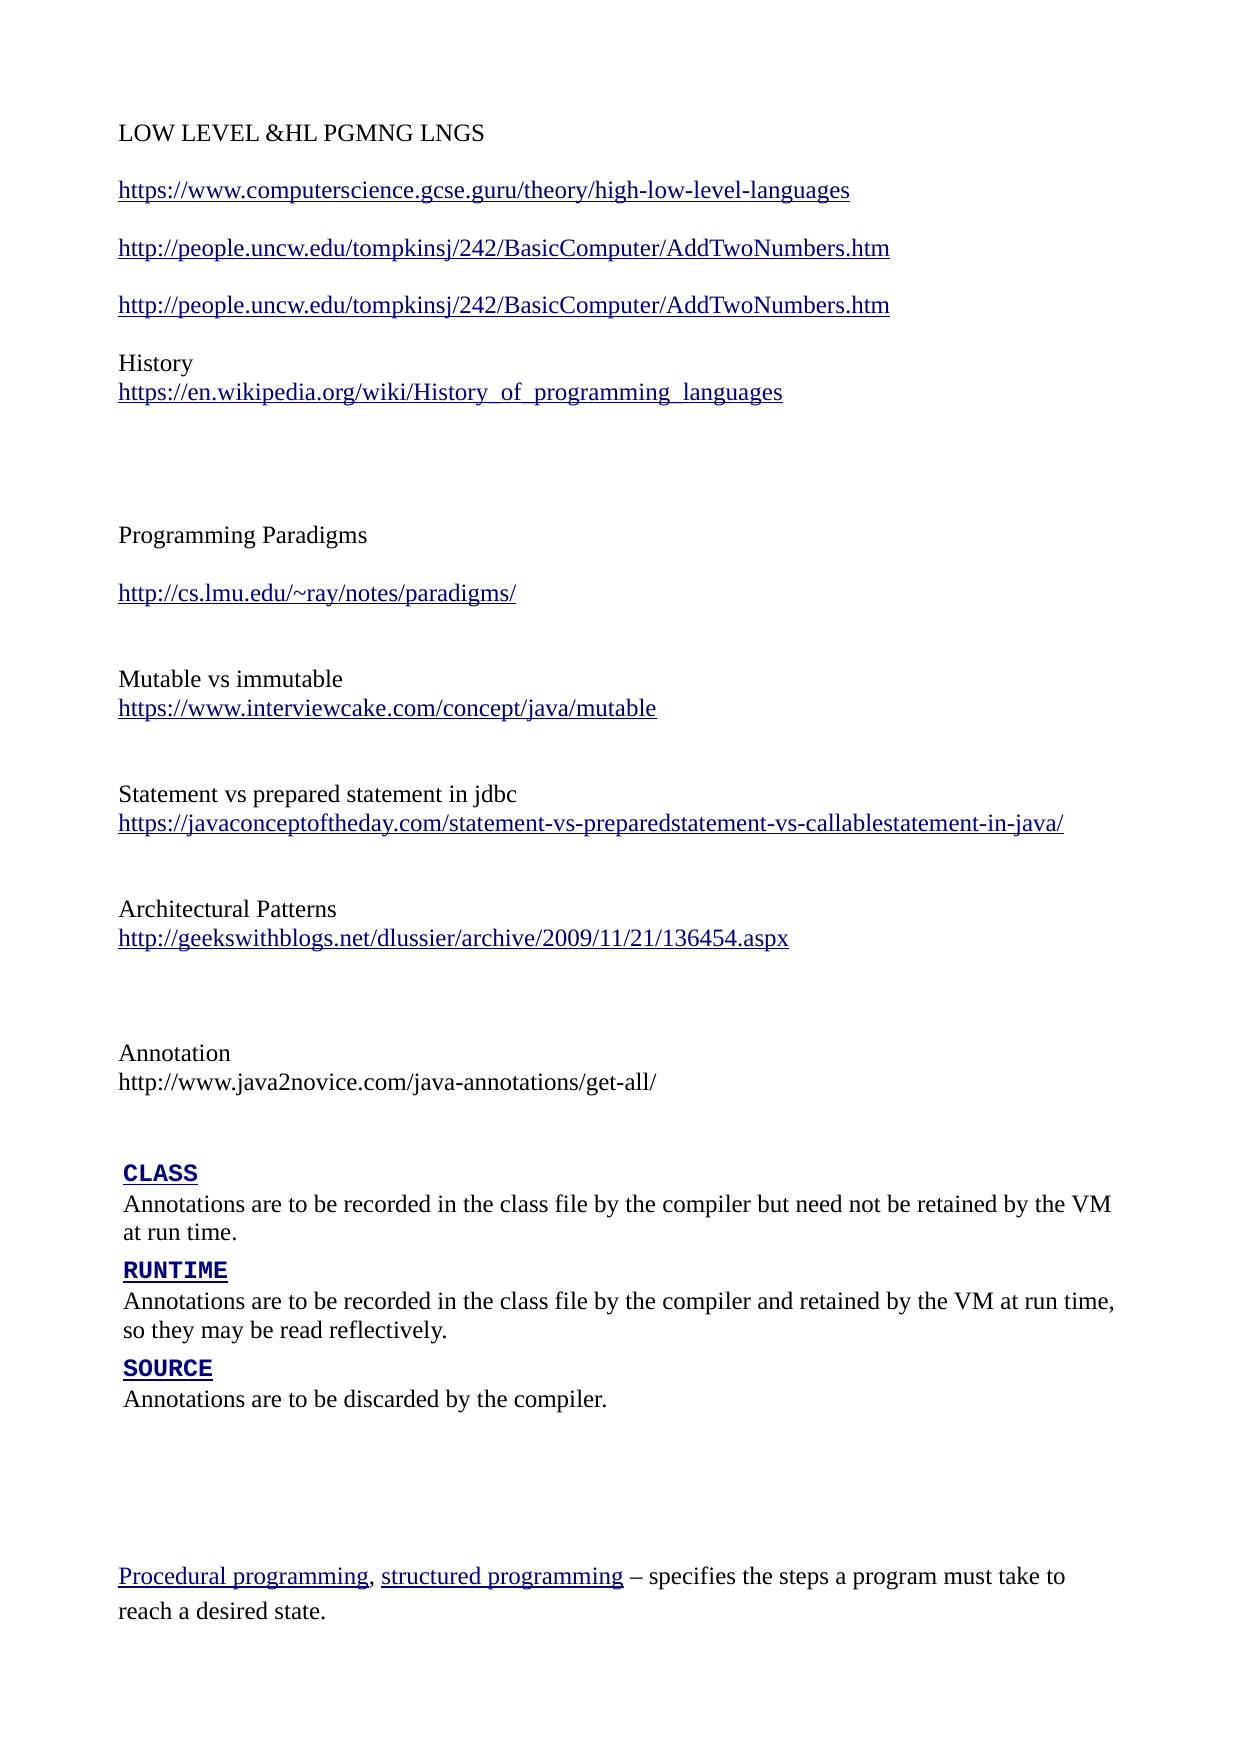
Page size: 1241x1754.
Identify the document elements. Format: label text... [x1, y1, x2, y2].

text Statement vs prepared statement in jdbc [118, 779, 1122, 808]
text https://javaconceptoftheday.com/statement-vs-preparedstatement-vs-callablestatement-in-java/ [118, 808, 1122, 837]
text https://en.wikipedia.org/wiki/History_of_programming_languages [118, 377, 1122, 406]
text LOW LEVEL &HL PGMNG LNGS [118, 118, 1122, 147]
text https://www.interviewcake.com/concept/java/mutable [118, 693, 1122, 722]
text Programming Paradigms [118, 521, 1122, 549]
text http://www.java2novice.com/java-annotations/get-all/ [118, 1067, 1122, 1096]
text Annotation [118, 1038, 1122, 1067]
text Mutable vs immutable [118, 664, 1122, 693]
text http://people.uncw.edu/tompkinsj/242/BasicComputer/AddTwoNumbers.htm [118, 233, 1122, 262]
text History [118, 348, 1122, 377]
text http://people.uncw.edu/tompkinsj/242/BasicComputer/AddTwoNumbers.htm [118, 291, 1122, 319]
text Architectural Patterns [118, 894, 1122, 923]
table_cell RUNTIME Annotations are to be recorded in the class file by the compiler and retained by the VM at run time, so they may be read reflectively. [118, 1251, 1122, 1348]
text https://www.computerscience.gcse.guru/theory/high-low-level-languages [118, 176, 1122, 204]
table_header CLASS Annotations are to be recorded in the class file by the compiler but need not be retained by the VM at run time. [118, 1153, 1122, 1251]
text Procedural programming, structured programming – specifies the steps a program must take to reach a desired state. [118, 1561, 1122, 1624]
text http://geekswithblogs.net/dlussier/archive/2009/11/21/136454.aspx [118, 923, 1122, 952]
text http://cs.lmu.edu/~ray/notes/paradigms/ [118, 578, 1122, 607]
table_cell SOURCE Annotations are to be discarded by the compiler. [118, 1349, 1122, 1417]
